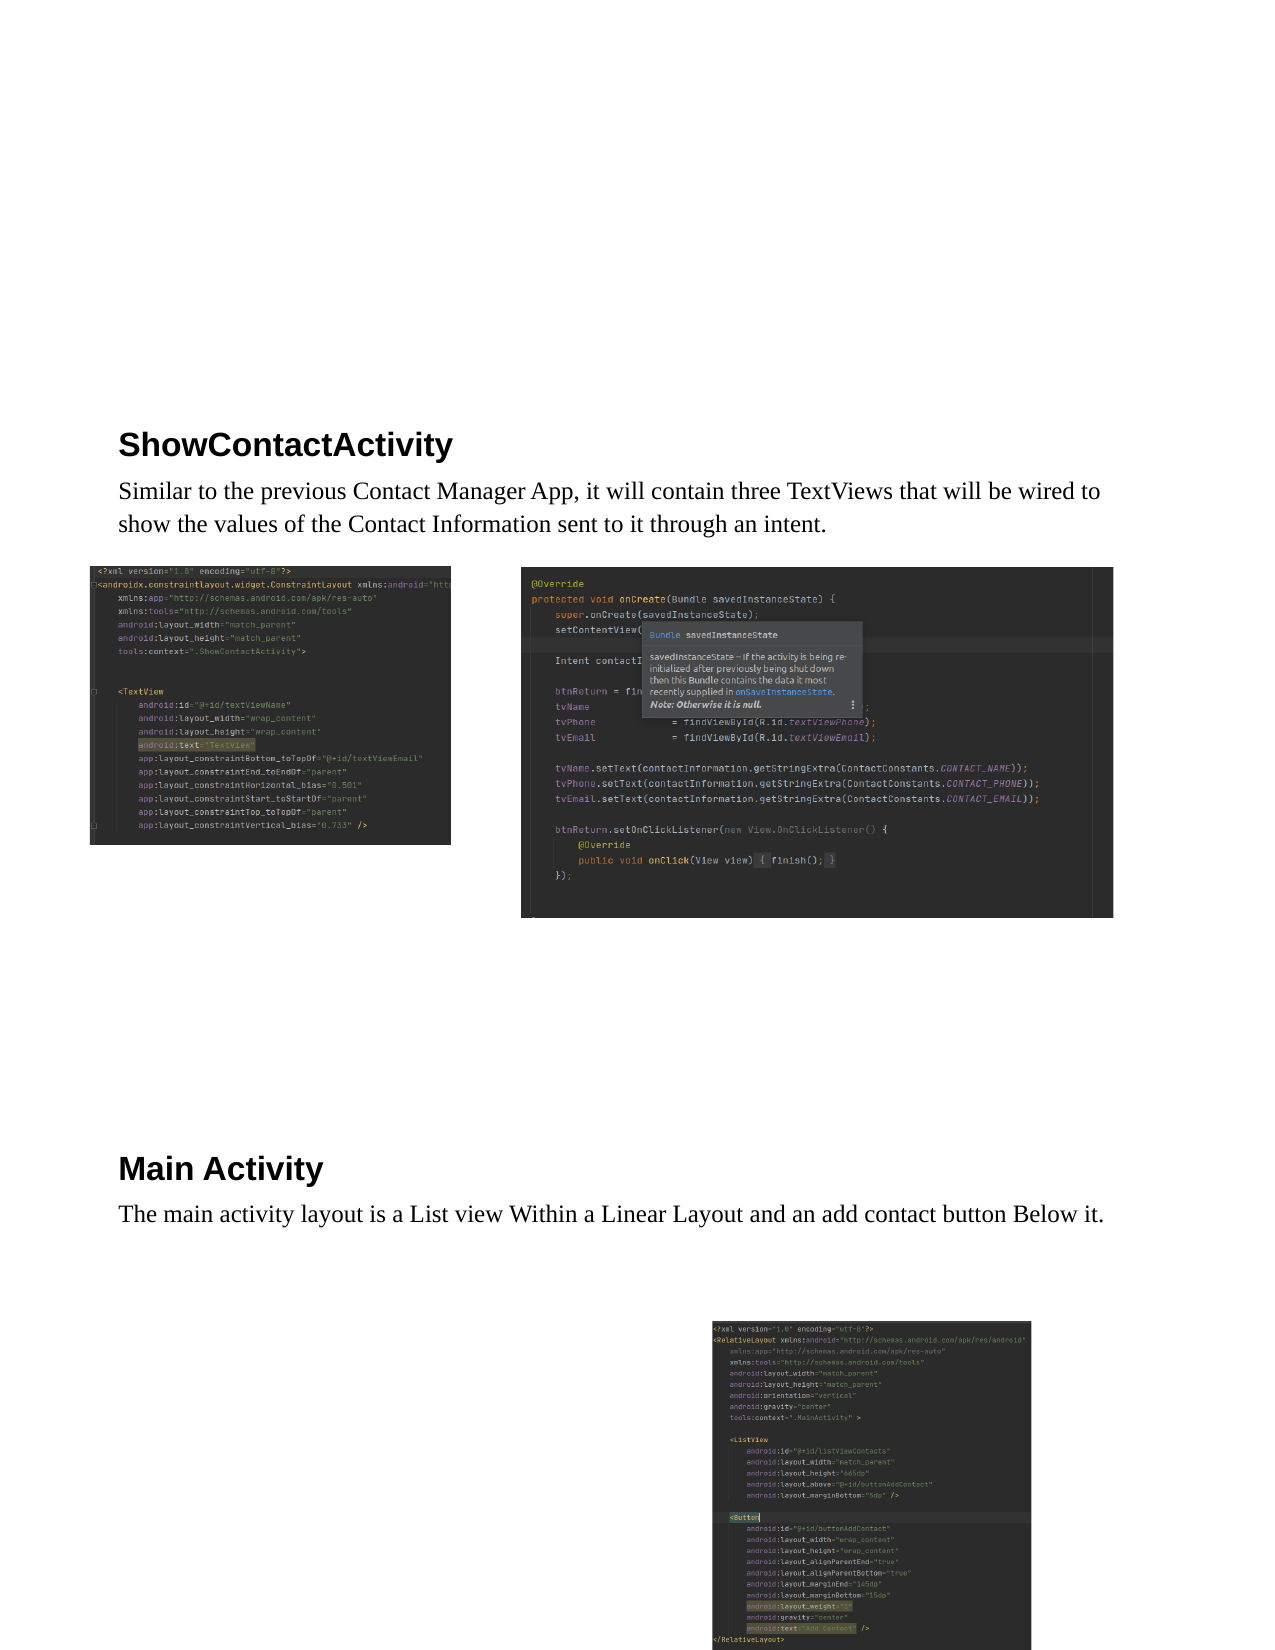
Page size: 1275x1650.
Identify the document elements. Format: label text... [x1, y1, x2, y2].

picture [521, 567, 1114, 918]
subtitle ShowContactActivity [118, 424, 1157, 463]
picture [712, 1321, 1032, 1650]
text Similar to the previous Contact Manager App, it will contain three TextViews that will be wired to show the values of the Contact Information sent to it through an intent. [118, 476, 1157, 537]
subtitle Main Activity [118, 1148, 1157, 1187]
picture [89, 566, 451, 845]
text The main activity layout is a List view Within a Linear Layout and an add contact button Below it. [118, 1199, 1157, 1228]
